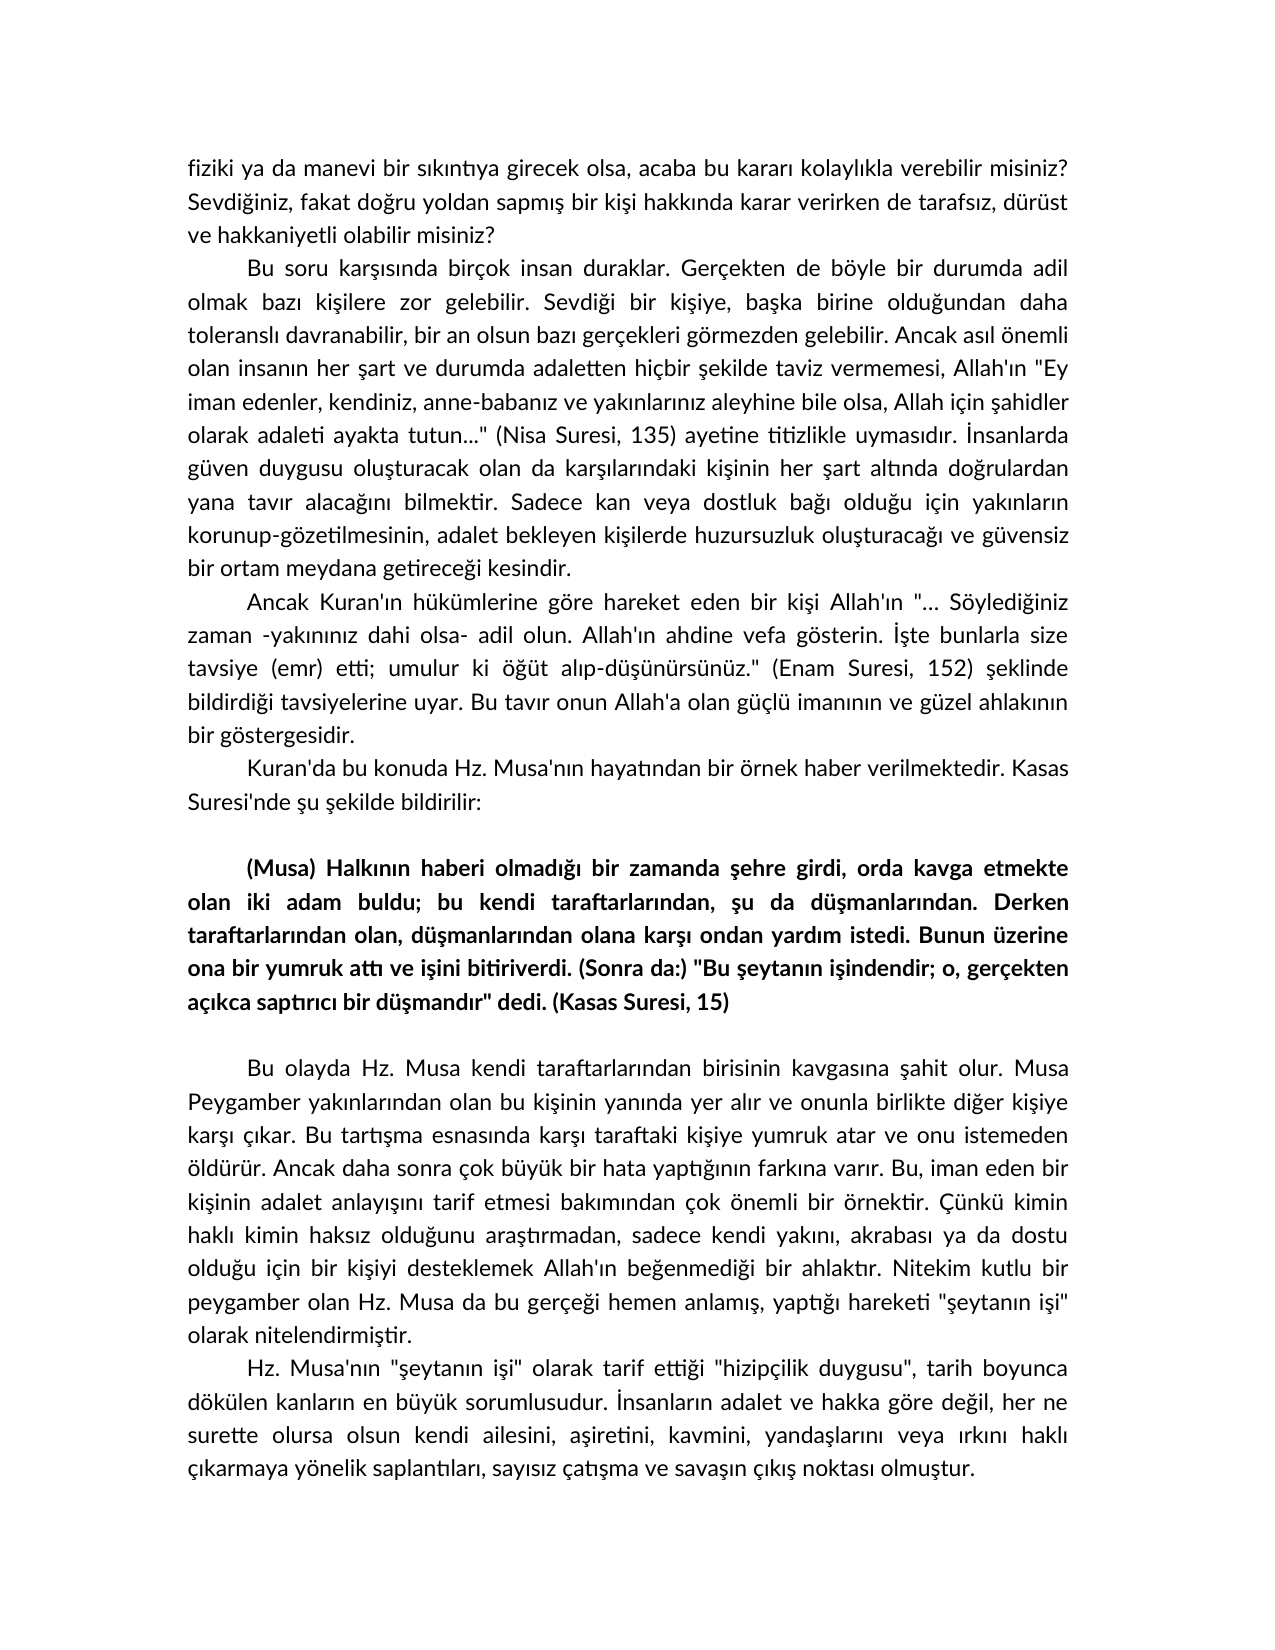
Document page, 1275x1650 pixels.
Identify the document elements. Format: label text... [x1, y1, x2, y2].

text Bu soru karşısında birçok insan duraklar. Gerçekten de böyle bir durumda adil olmak bazı kişilere zor gelebilir. Sevdiği bir kişiye, başka birine olduğundan daha toleranslı davranabilir, bir an olsun bazı gerçekleri görmezden gelebilir. Ancak asıl önemli olan insanın her şart ve durumda adaletten hiçbir şekilde taviz vermemesi, Allah'ın "Ey iman edenler, kendiniz, anne-babanız ve yakınlarınız aleyhine bile olsa, Allah için şahidler olarak adaleti ayakta tutun..." (Nisa Suresi, 135) ayetine titizlikle uymasıdır. İnsanlarda güven duygusu oluşturacak olan da karşılarındaki kişinin her şart altında doğrulardan yana tavır alacağını bilmektir. Sadece kan veya dostluk bağı olduğu için yakınların korunup-gözetilmesinin, adalet bekleyen kişilerde huzursuzluk oluşturacağı ve güvensiz bir ortam meydana getireceği kesindir. [187, 250, 1070, 583]
text fiziki ya da manevi bir sıkıntıya girecek olsa, acaba bu kararı kolaylıkla verebilir misiniz? Sevdiğiniz, fakat doğru yoldan sapmış bir kişi hakkında karar verirken de tarafsız, dürüst ve hakkaniyetli olabilir misiniz? [187, 150, 1070, 250]
text Hz. Musa'nın "şeytanın işi" olarak tarif ettiği "hizipçilik duygusu", tarih boyunca dökülen kanların en büyük sorumlusudur. İnsanların adalet ve hakka göre değil, her ne surette olursa olsun kendi ailesini, aşiretini, kavmini, yandaşlarını veya ırkını haklı çıkarmaya yönelik saplantıları, sayısız çatışma ve savaşın çıkış noktası olmuştur. [187, 1350, 1070, 1483]
text (Musa) Halkının haberi olmadığı bir zamanda şehre girdi, orda kavga etmekte olan iki adam buldu; bu kendi taraftarlarından, şu da düşmanlarından. Derken taraftarlarından olan, düşmanlarından olana karşı ondan yardım istedi. Bunun üzerine ona bir yumruk attı ve işini bitiriverdi. (Sonra da:) "Bu şeytanın işindendir; o, gerçekten açıkca saptırıcı bir düşmandır" dedi. (Kasas Suresi, 15) [187, 850, 1070, 1017]
text Bu olayda Hz. Musa kendi taraftarlarından birisinin kavgasına şahit olur. Musa Peygamber yakınlarından olan bu kişinin yanında yer alır ve onunla birlikte diğer kişiye karşı çıkar. Bu tartışma esnasında karşı taraftaki kişiye yumruk atar ve onu istemeden öldürür. Ancak daha sonra çok büyük bir hata yaptığının farkına varır. Bu, iman eden bir kişinin adalet anlayışını tarif etmesi bakımından çok önemli bir örnektir. Çünkü kimin haklı kimin haksız olduğunu araştırmadan, sadece kendi yakını, akrabası ya da dostu olduğu için bir kişiyi desteklemek Allah'ın beğenmediği bir ahlaktır. Nitekim kutlu bir peygamber olan Hz. Musa da bu gerçeği hemen anlamış, yaptığı hareketi "şeytanın işi" olarak nitelendirmiştir. [187, 1050, 1070, 1350]
text Kuran'da bu konuda Hz. Musa'nın hayatından bir örnek haber verilmektedir. Kasas Suresi'nde şu şekilde bildirilir: [187, 750, 1070, 817]
text Ancak Kuran'ın hükümlerine göre hareket eden bir kişi Allah'ın "… Söylediğiniz zaman -yakınınız dahi olsa- adil olun. Allah'ın ahdine vefa gösterin. İşte bunlarla size tavsiye (emr) etti; umulur ki öğüt alıp-düşünürsünüz." (Enam Suresi, 152) şeklinde bildirdiği tavsiyelerine uyar. Bu tavır onun Allah'a olan güçlü imanının ve güzel ahlakının bir göstergesidir. [187, 583, 1070, 750]
